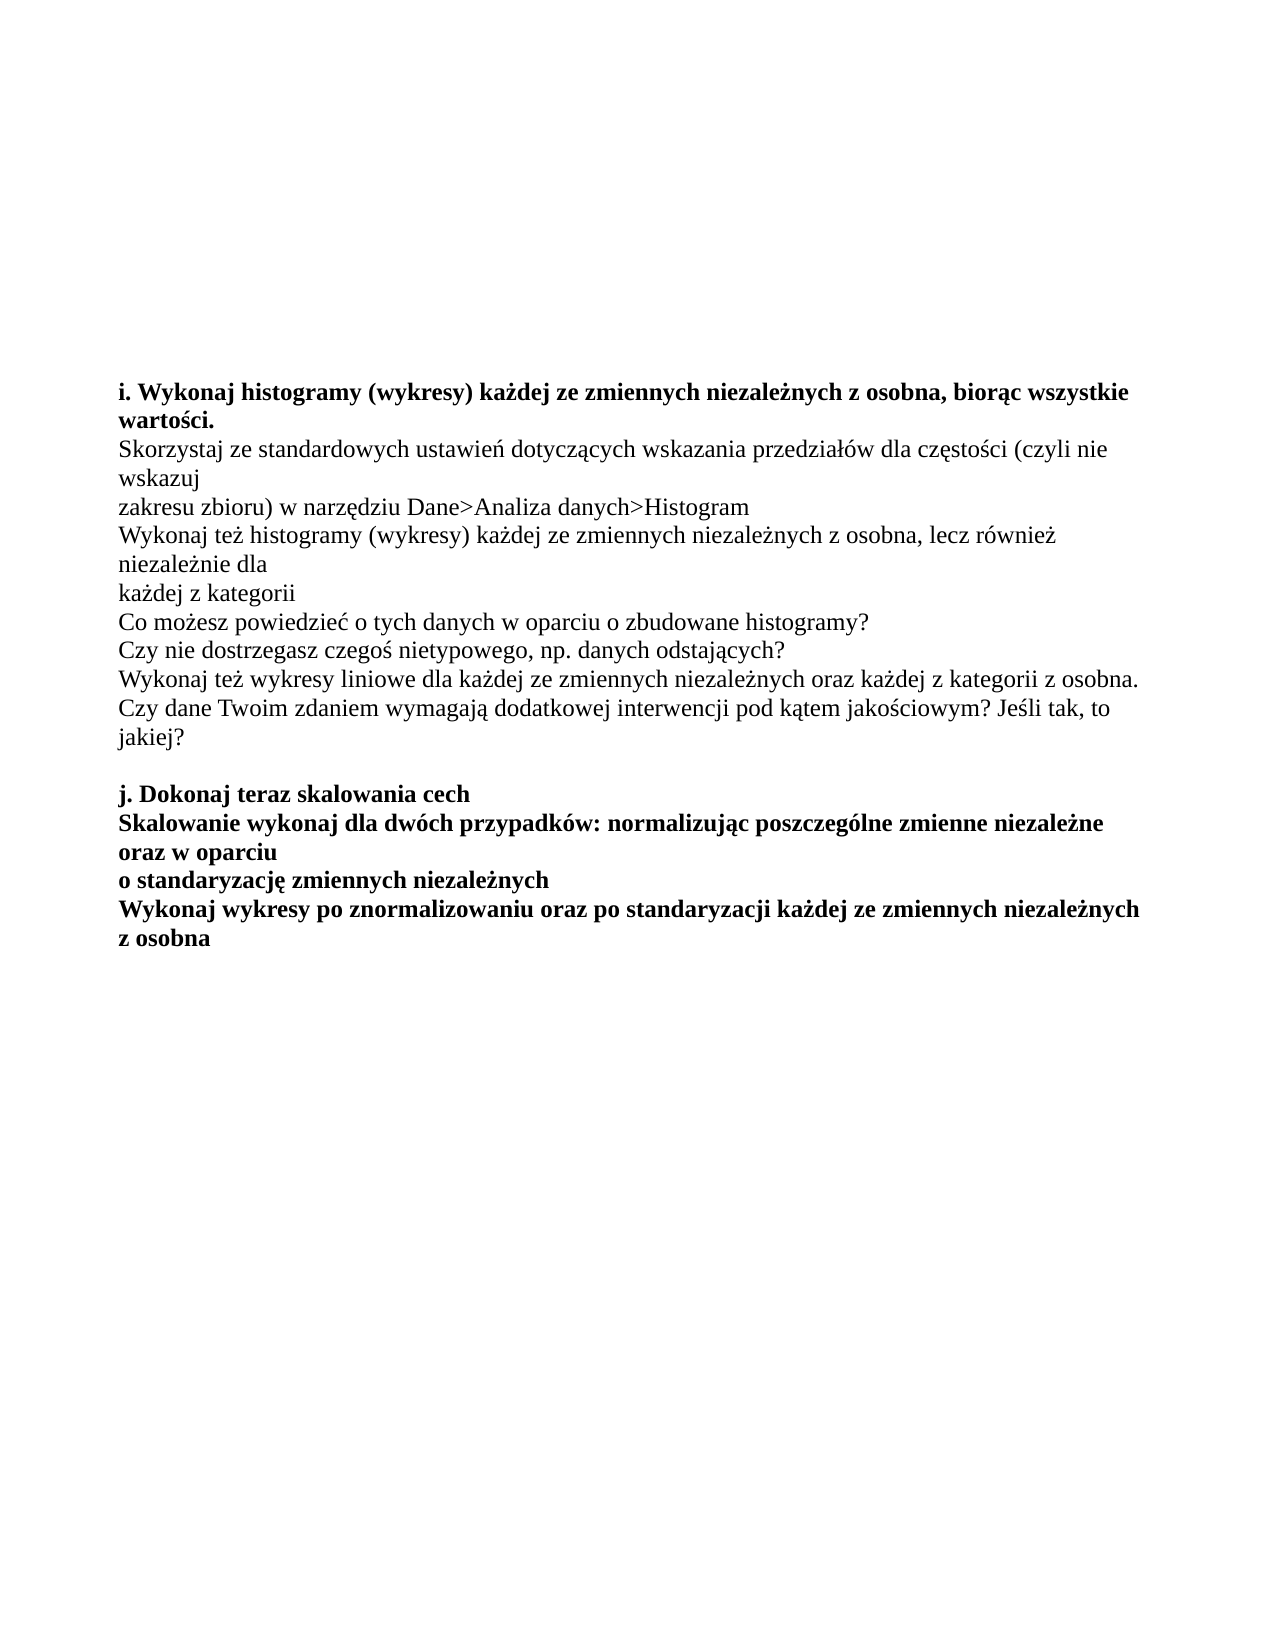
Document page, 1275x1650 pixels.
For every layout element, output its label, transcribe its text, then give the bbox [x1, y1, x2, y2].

text j. Dokonaj teraz skalowania cech [118, 779, 1157, 808]
text Wykonaj też wykresy liniowe dla każdej ze zmiennych niezależnych oraz każdej z kategorii z osobna. [118, 664, 1157, 693]
text Co możesz powiedzieć o tych danych w oparciu o zbudowane histogramy? [118, 607, 1157, 636]
text Skalowanie wykonaj dla dwóch przypadków: normalizując poszczególne zmienne niezależne oraz w oparciu [118, 808, 1157, 866]
text Wykonaj też histogramy (wykresy) każdej ze zmiennych niezależnych z osobna, lecz również niezależnie dla [118, 521, 1157, 578]
text i. Wykonaj histogramy (wykresy) każdej ze zmiennych niezależnych z osobna, biorąc wszystkie wartości. [118, 377, 1157, 434]
text Czy dane Twoim zdaniem wymagają dodatkowej interwencji pod kątem jakościowym? Jeśli tak, to jakiej? [118, 693, 1157, 751]
text Czy nie dostrzegasz czegoś nietypowego, np. danych odstających? [118, 636, 1157, 664]
text Skorzystaj ze standardowych ustawień dotyczących wskazania przedziałów dla częstości (czyli nie wskazuj [118, 434, 1157, 492]
text Wykonaj wykresy po znormalizowaniu oraz po standaryzacji każdej ze zmiennych niezależnych z osobna [118, 894, 1157, 952]
text o standaryzację zmiennych niezależnych [118, 866, 1157, 894]
text każdej z kategorii [118, 578, 1157, 607]
text zakresu zbioru) w narzędziu Dane>Analiza danych>Histogram [118, 492, 1157, 521]
text [118, 118, 1157, 204]
